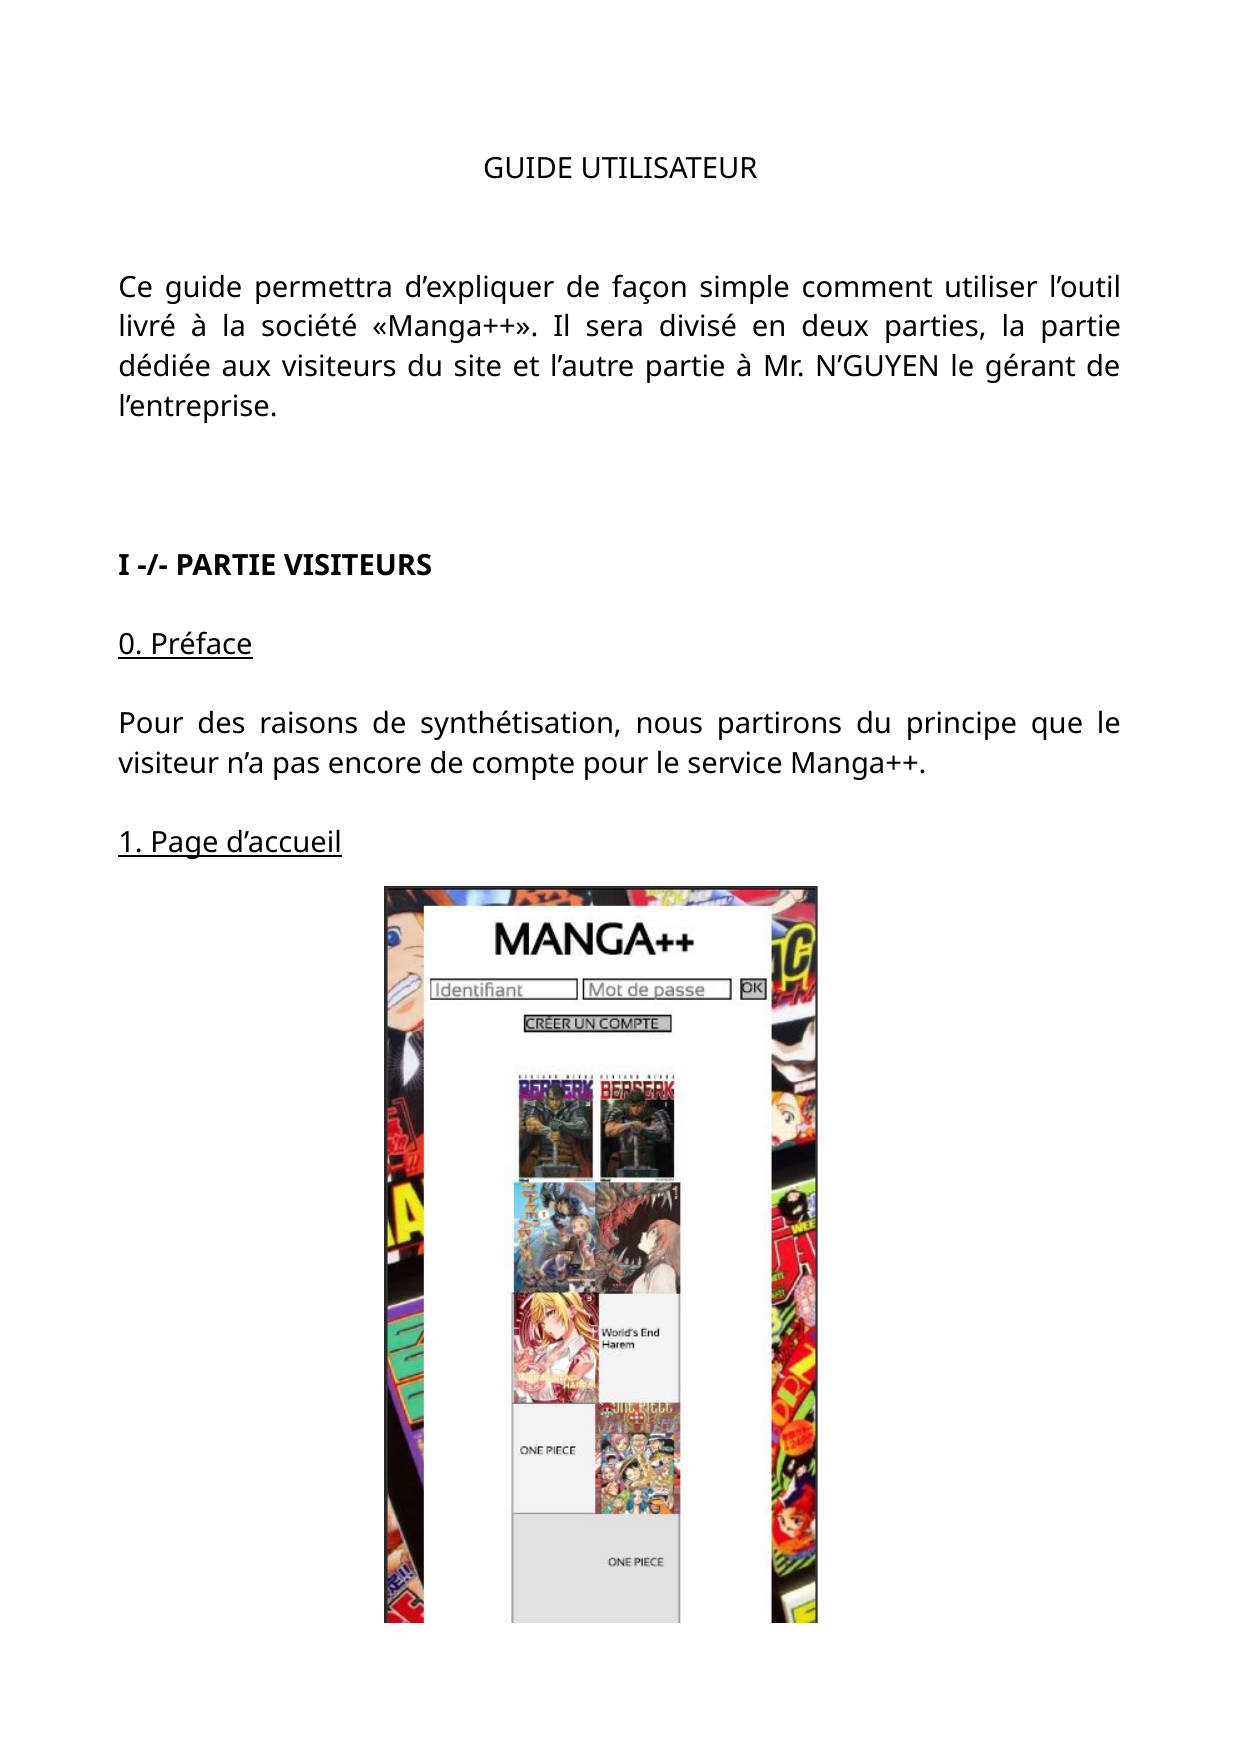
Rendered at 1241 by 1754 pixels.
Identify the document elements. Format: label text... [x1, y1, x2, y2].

text 1. Page d’accueil [118, 822, 1122, 861]
text I -/- PARTIE VISITEURS [118, 544, 1122, 583]
picture [384, 886, 818, 1623]
text GUIDE UTILISATEUR [118, 147, 1122, 187]
text Pour des raisons de synthétisation, nous partirons du principe que le visiteur n’a pas encore de compte pour le service Manga++. [118, 702, 1122, 782]
text Ce guide permettra d’expliquer de façon simple comment utiliser l’outil livré à la société «Manga++». Il sera divisé en deux parties, la partie dédiée aux visiteurs du site et l’autre partie à Mr. N’GUYEN le gérant de l’entreprise. [118, 266, 1122, 425]
text 0. Préface [118, 623, 1122, 663]
